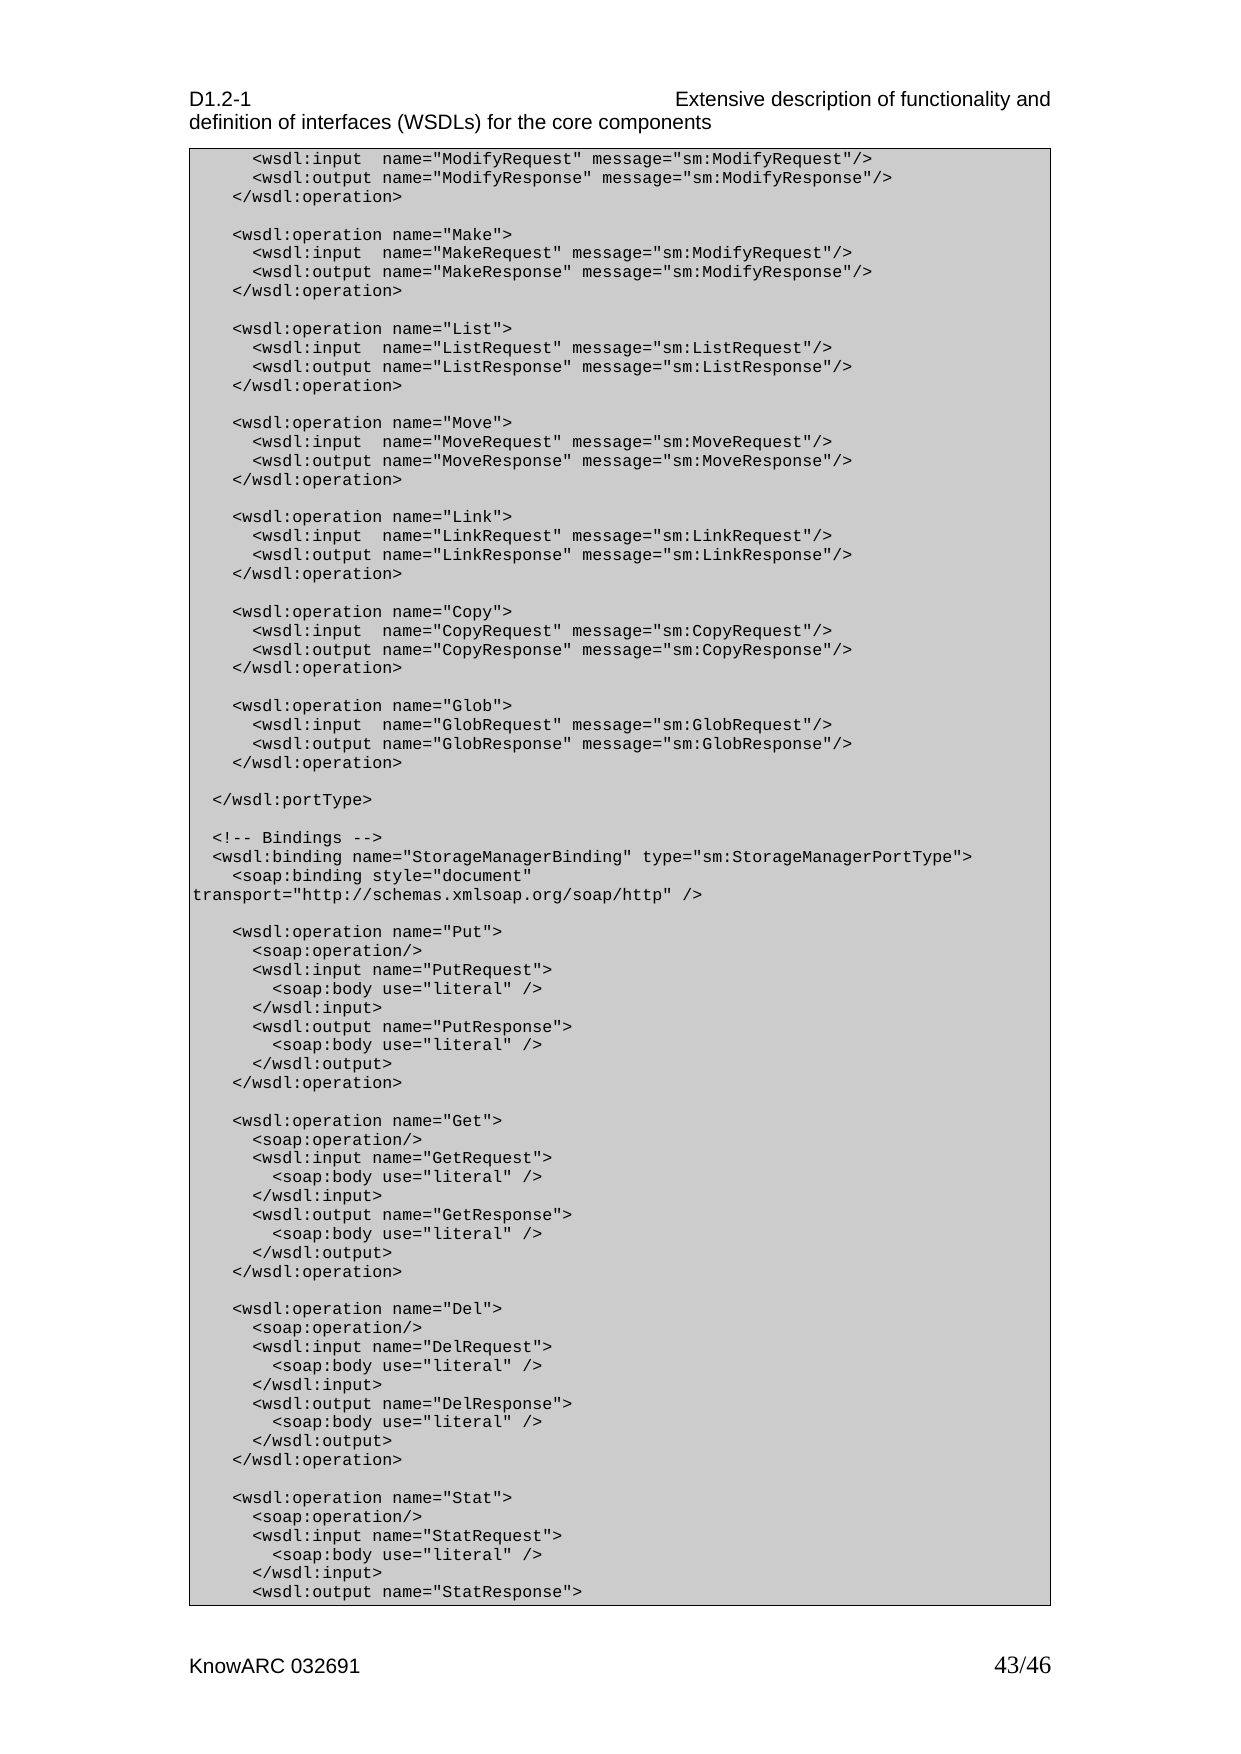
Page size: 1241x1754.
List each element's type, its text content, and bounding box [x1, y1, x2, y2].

text </wsdl:output> [190, 1241, 1050, 1260]
text <wsdl:input name="CopyRequest" message="sm:CopyRequest"/> [190, 619, 1050, 638]
text </wsdl:input> [190, 996, 1050, 1015]
text </wsdl:operation> [190, 751, 1050, 770]
text <wsdl:input name="StatRequest"> [190, 1524, 1050, 1543]
text <soap:operation/> [190, 939, 1050, 958]
text </wsdl:operation> [190, 562, 1050, 581]
text <wsdl:operation name="Move"> [190, 412, 1050, 431]
text <soap:body use="literal" /> [190, 977, 1050, 996]
text <soap:operation/> [190, 1317, 1050, 1336]
text <wsdl:output name="GetResponse"> [190, 1203, 1050, 1222]
text <wsdl:operation name="Link"> [190, 506, 1050, 525]
text </wsdl:portType> [190, 789, 1050, 808]
text <soap:operation/> [190, 1128, 1050, 1147]
text <wsdl:output name="ModifyResponse" message="sm:ModifyResponse"/> [190, 167, 1050, 185]
text </wsdl:operation> [190, 374, 1050, 393]
text </wsdl:operation> [190, 1072, 1050, 1090]
text </wsdl:operation> [190, 280, 1050, 298]
text <wsdl:input name="ModifyRequest" message="sm:ModifyRequest"/> [190, 149, 1050, 167]
text <wsdl:output name="GlobResponse" message="sm:GlobResponse"/> [190, 732, 1050, 751]
text <wsdl:output name="LinkResponse" message="sm:LinkResponse"/> [190, 544, 1050, 562]
text <soap:body use="literal" /> [190, 1543, 1050, 1562]
text <wsdl:operation name="Del"> [190, 1298, 1050, 1317]
text <soap:body use="literal" /> [190, 1166, 1050, 1185]
text </wsdl:operation> [190, 185, 1050, 204]
text <soap:body use="literal" /> [190, 1411, 1050, 1430]
text </wsdl:input> [190, 1373, 1050, 1392]
text <soap:operation/> [190, 1505, 1050, 1524]
text <wsdl:output name="ListResponse" message="sm:ListResponse"/> [190, 355, 1050, 374]
text <wsdl:output name="StatResponse"> [190, 1581, 1050, 1605]
text <wsdl:input name="GlobRequest" message="sm:GlobRequest"/> [190, 713, 1050, 732]
text <wsdl:operation name="Copy"> [190, 600, 1050, 619]
text <wsdl:input name="MoveRequest" message="sm:MoveRequest"/> [190, 431, 1050, 449]
text </wsdl:output> [190, 1053, 1050, 1072]
text <!-- Bindings --> [190, 826, 1050, 845]
text <wsdl:operation name="Glob"> [190, 694, 1050, 713]
text <wsdl:operation name="Stat"> [190, 1486, 1050, 1505]
text <wsdl:binding name="StorageManagerBinding" type="sm:StorageManagerPortType"> [190, 845, 1050, 864]
text <wsdl:output name="CopyResponse" message="sm:CopyResponse"/> [190, 638, 1050, 657]
text <soap:body use="literal" /> [190, 1034, 1050, 1053]
text </wsdl:operation> [190, 468, 1050, 487]
text </wsdl:operation> [190, 657, 1050, 676]
text <wsdl:input name="DelRequest"> [190, 1336, 1050, 1354]
text <soap:body use="literal" /> [190, 1222, 1050, 1241]
text <wsdl:operation name="Get"> [190, 1109, 1050, 1128]
text <wsdl:input name="GetRequest"> [190, 1147, 1050, 1166]
text <soap:body use="literal" /> [190, 1354, 1050, 1373]
text <wsdl:input name="PutRequest"> [190, 958, 1050, 977]
text </wsdl:output> [190, 1430, 1050, 1449]
text </wsdl:operation> [190, 1260, 1050, 1279]
text <wsdl:output name="MoveResponse" message="sm:MoveResponse"/> [190, 449, 1050, 468]
text </wsdl:input> [190, 1185, 1050, 1203]
text <wsdl:input name="MakeRequest" message="sm:ModifyRequest"/> [190, 242, 1050, 261]
text </wsdl:input> [190, 1562, 1050, 1581]
text <wsdl:output name="DelResponse"> [190, 1392, 1050, 1411]
text <soap:binding style="document" transport="http://schemas.xmlsoap.org/soap/http" /> [190, 864, 1050, 902]
text <wsdl:output name="MakeResponse" message="sm:ModifyResponse"/> [190, 261, 1050, 280]
text <wsdl:output name="PutResponse"> [190, 1015, 1050, 1034]
text <wsdl:operation name="Put"> [190, 921, 1050, 939]
text <wsdl:operation name="List"> [190, 317, 1050, 336]
text <wsdl:operation name="Make"> [190, 223, 1050, 242]
text <wsdl:input name="ListRequest" message="sm:ListRequest"/> [190, 336, 1050, 355]
text <wsdl:input name="LinkRequest" message="sm:LinkRequest"/> [190, 525, 1050, 544]
text </wsdl:operation> [190, 1449, 1050, 1467]
